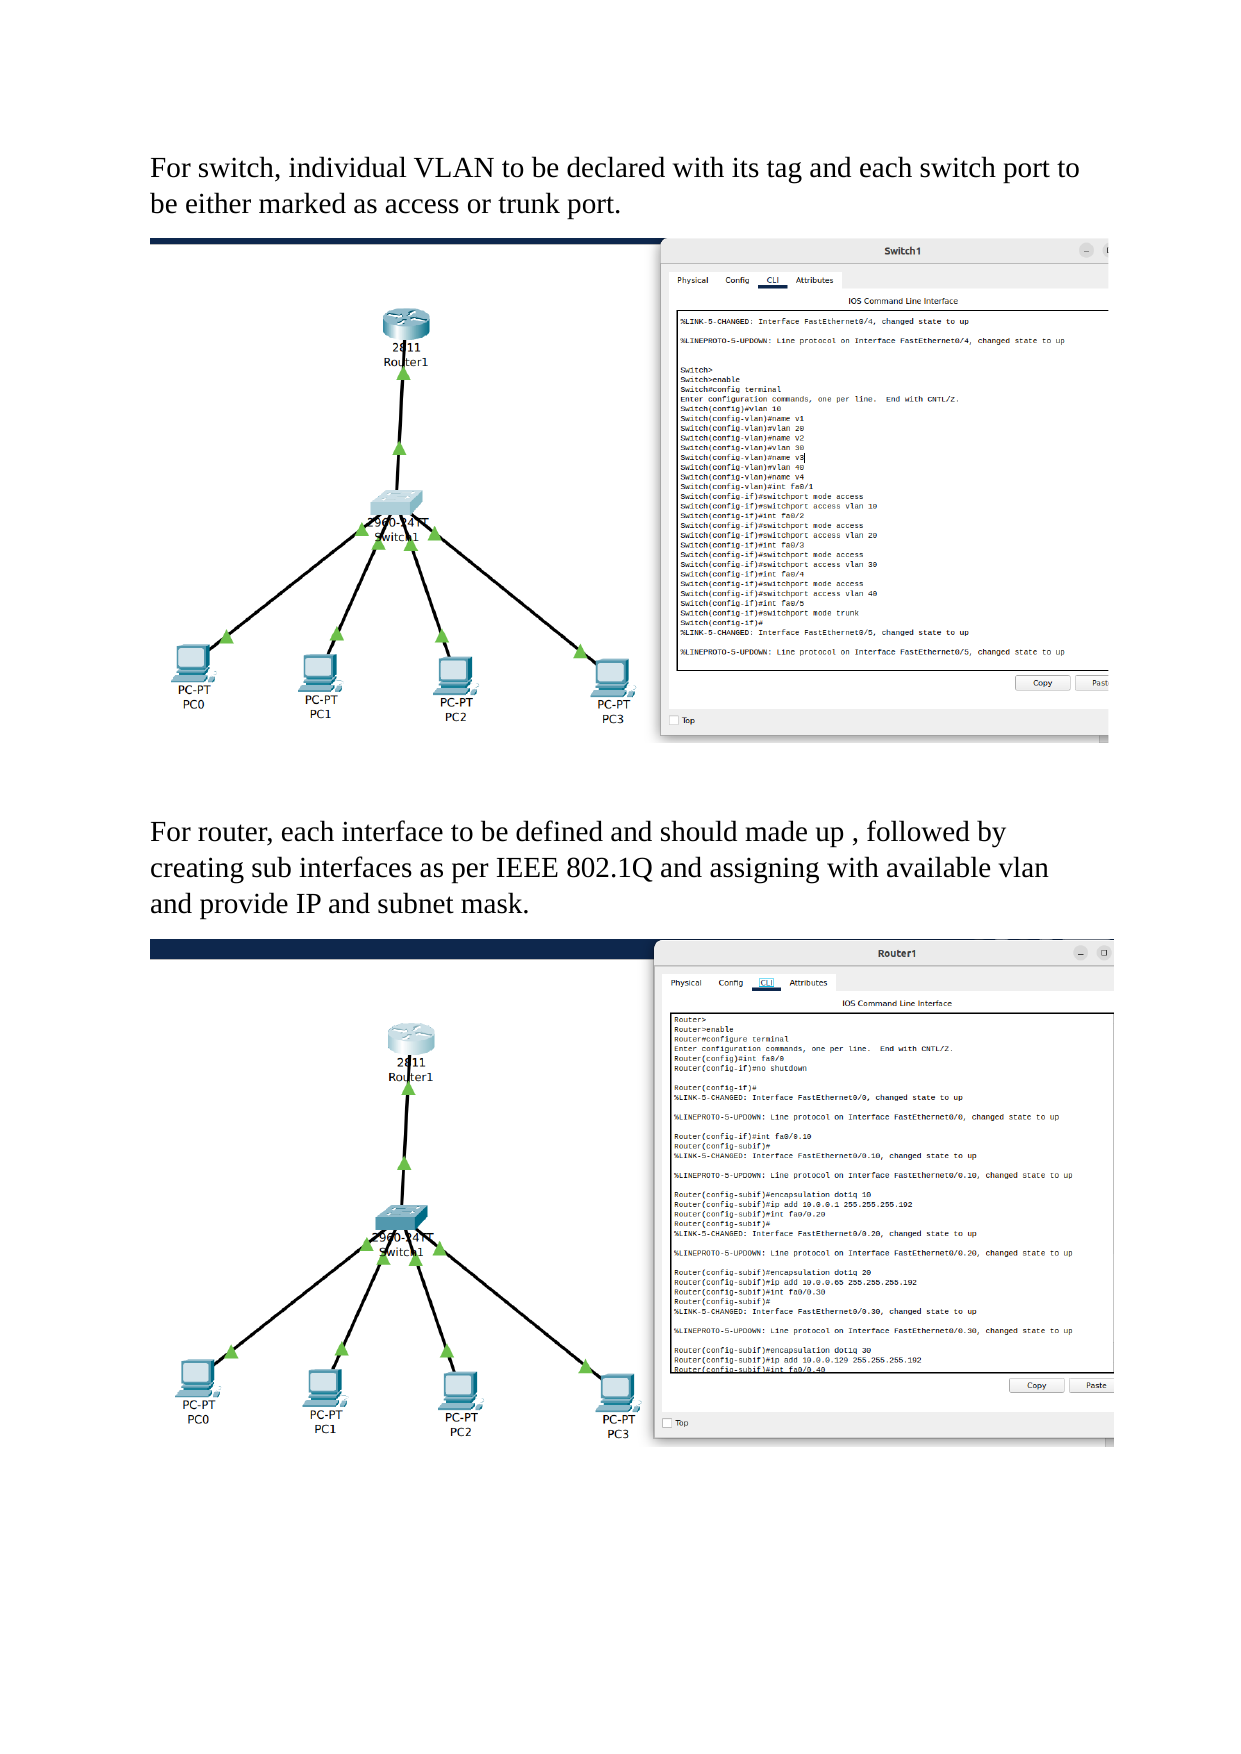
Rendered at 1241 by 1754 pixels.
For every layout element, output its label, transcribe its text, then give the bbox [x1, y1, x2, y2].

text For switch, individual VLAN to be declared with its tag and each switch port to be either marked as access or trunk port. [150, 150, 1090, 220]
text For router, each interface to be defined and should made up , followed by creating sub interfaces as per IEEE 802.1Q and assigning with available vlan and provide IP and subnet mask. [150, 814, 1090, 920]
